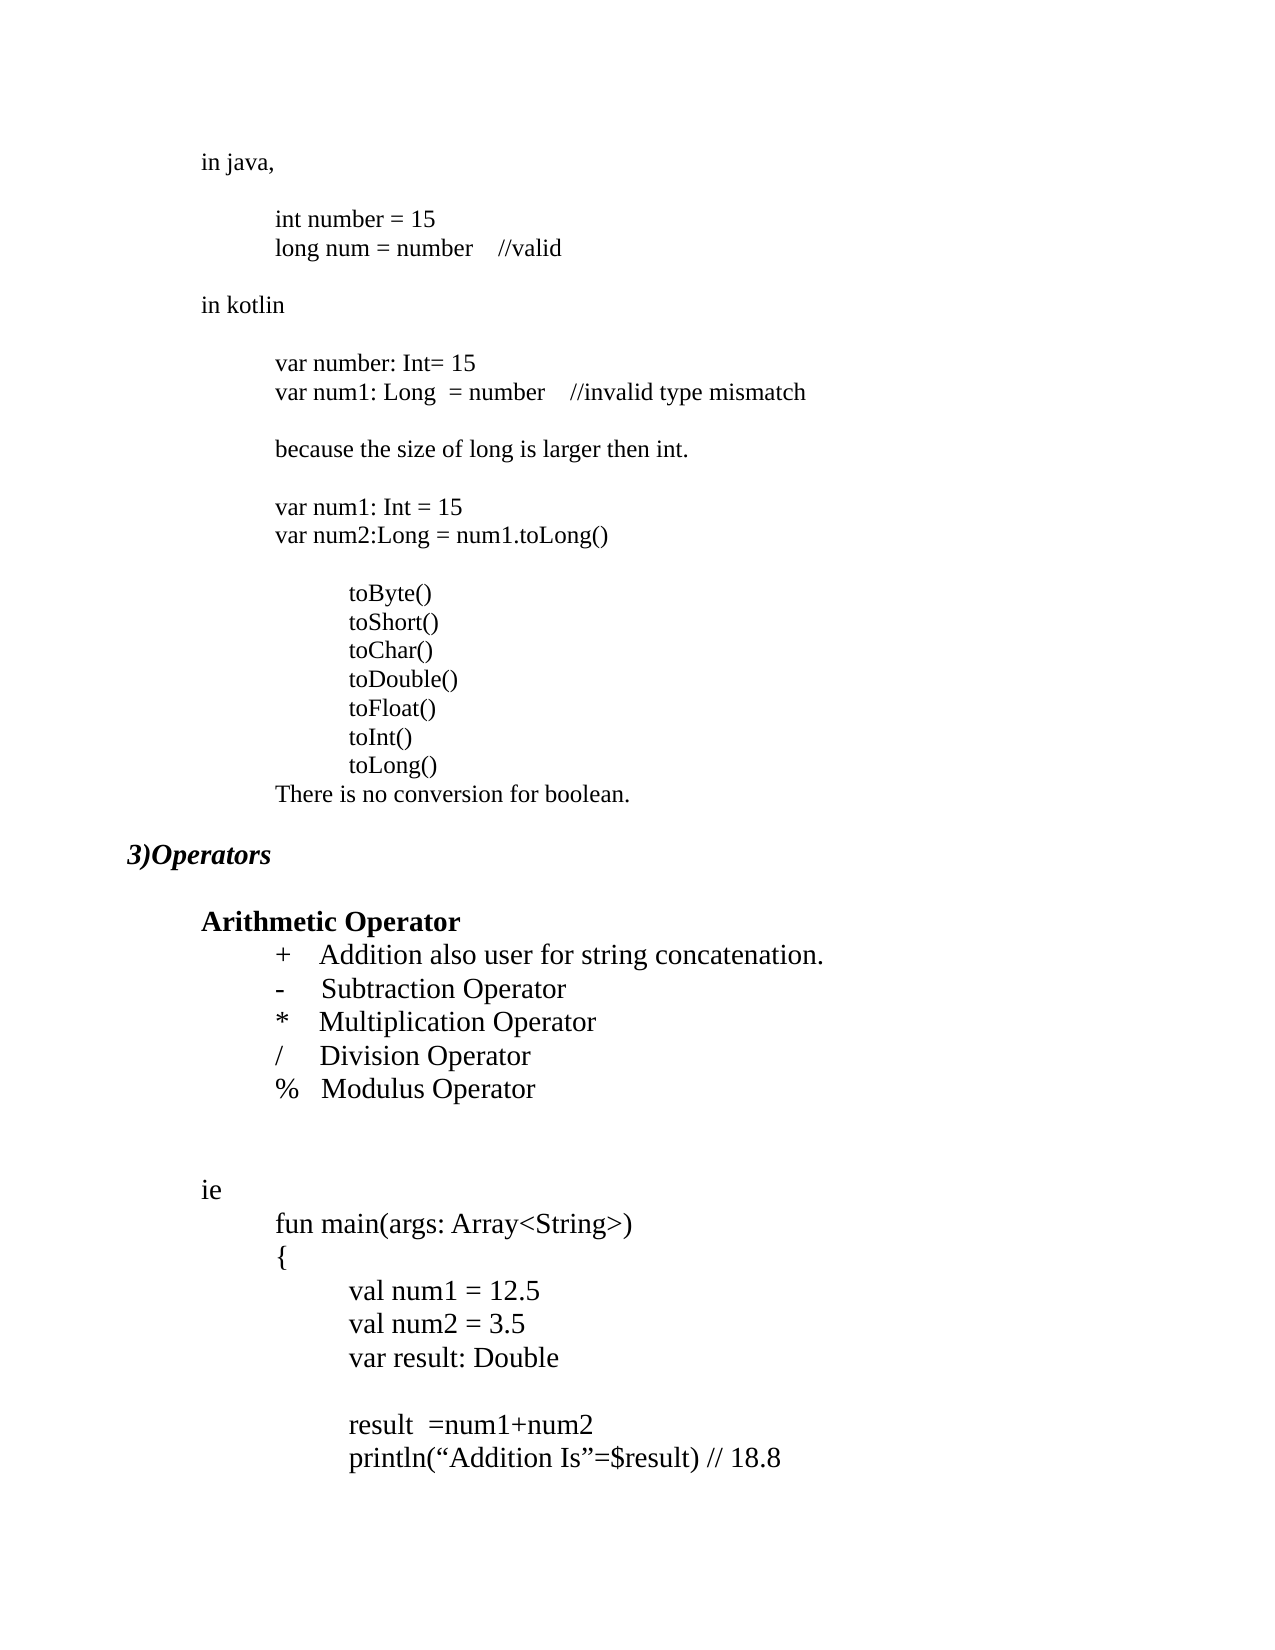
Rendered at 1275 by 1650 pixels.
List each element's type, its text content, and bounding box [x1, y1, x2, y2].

text toByte() toShort() [53, 578, 1215, 636]
text in kotlin [53, 291, 1215, 319]
text result =num1+num2 [53, 1407, 1215, 1441]
text because the size of long is larger then int. [53, 434, 1215, 463]
text / Division Operator [53, 1038, 1215, 1072]
text var number: Int= 15 [53, 348, 1215, 377]
text % Modulus Operator [53, 1072, 1215, 1105]
text 3)Operators [53, 837, 1215, 870]
text int number = 15 [53, 204, 1215, 233]
text in java, [53, 147, 1215, 176]
text val num1 = 12.5 [53, 1273, 1215, 1306]
text { [53, 1239, 1215, 1273]
text println(“Addition Is”=$result) // 18.8 [53, 1441, 1215, 1474]
text var num2:Long = num1.toLong() [53, 521, 1215, 549]
text var result: Double [53, 1340, 1215, 1373]
text toDouble() [53, 664, 1215, 693]
text Arithmetic Operator [53, 904, 1215, 937]
text toLong() [53, 751, 1215, 779]
text There is no conversion for boolean. [53, 779, 1215, 808]
text - Subtraction Operator [53, 971, 1215, 1004]
text toChar() [53, 636, 1215, 664]
text ie fun main(args: Array<String>) [53, 1172, 1215, 1239]
text var num1: Long = number //invalid type mismatch [53, 377, 1215, 406]
text var num1: Int = 15 [53, 492, 1215, 521]
text val num2 = 3.5 [53, 1306, 1215, 1340]
text toInt() [53, 722, 1215, 751]
text + Addition also user for string concatenation. [53, 937, 1215, 971]
text long num = number //valid [53, 233, 1215, 262]
text toFloat() [53, 693, 1215, 722]
text * Multiplication Operator [53, 1004, 1215, 1038]
